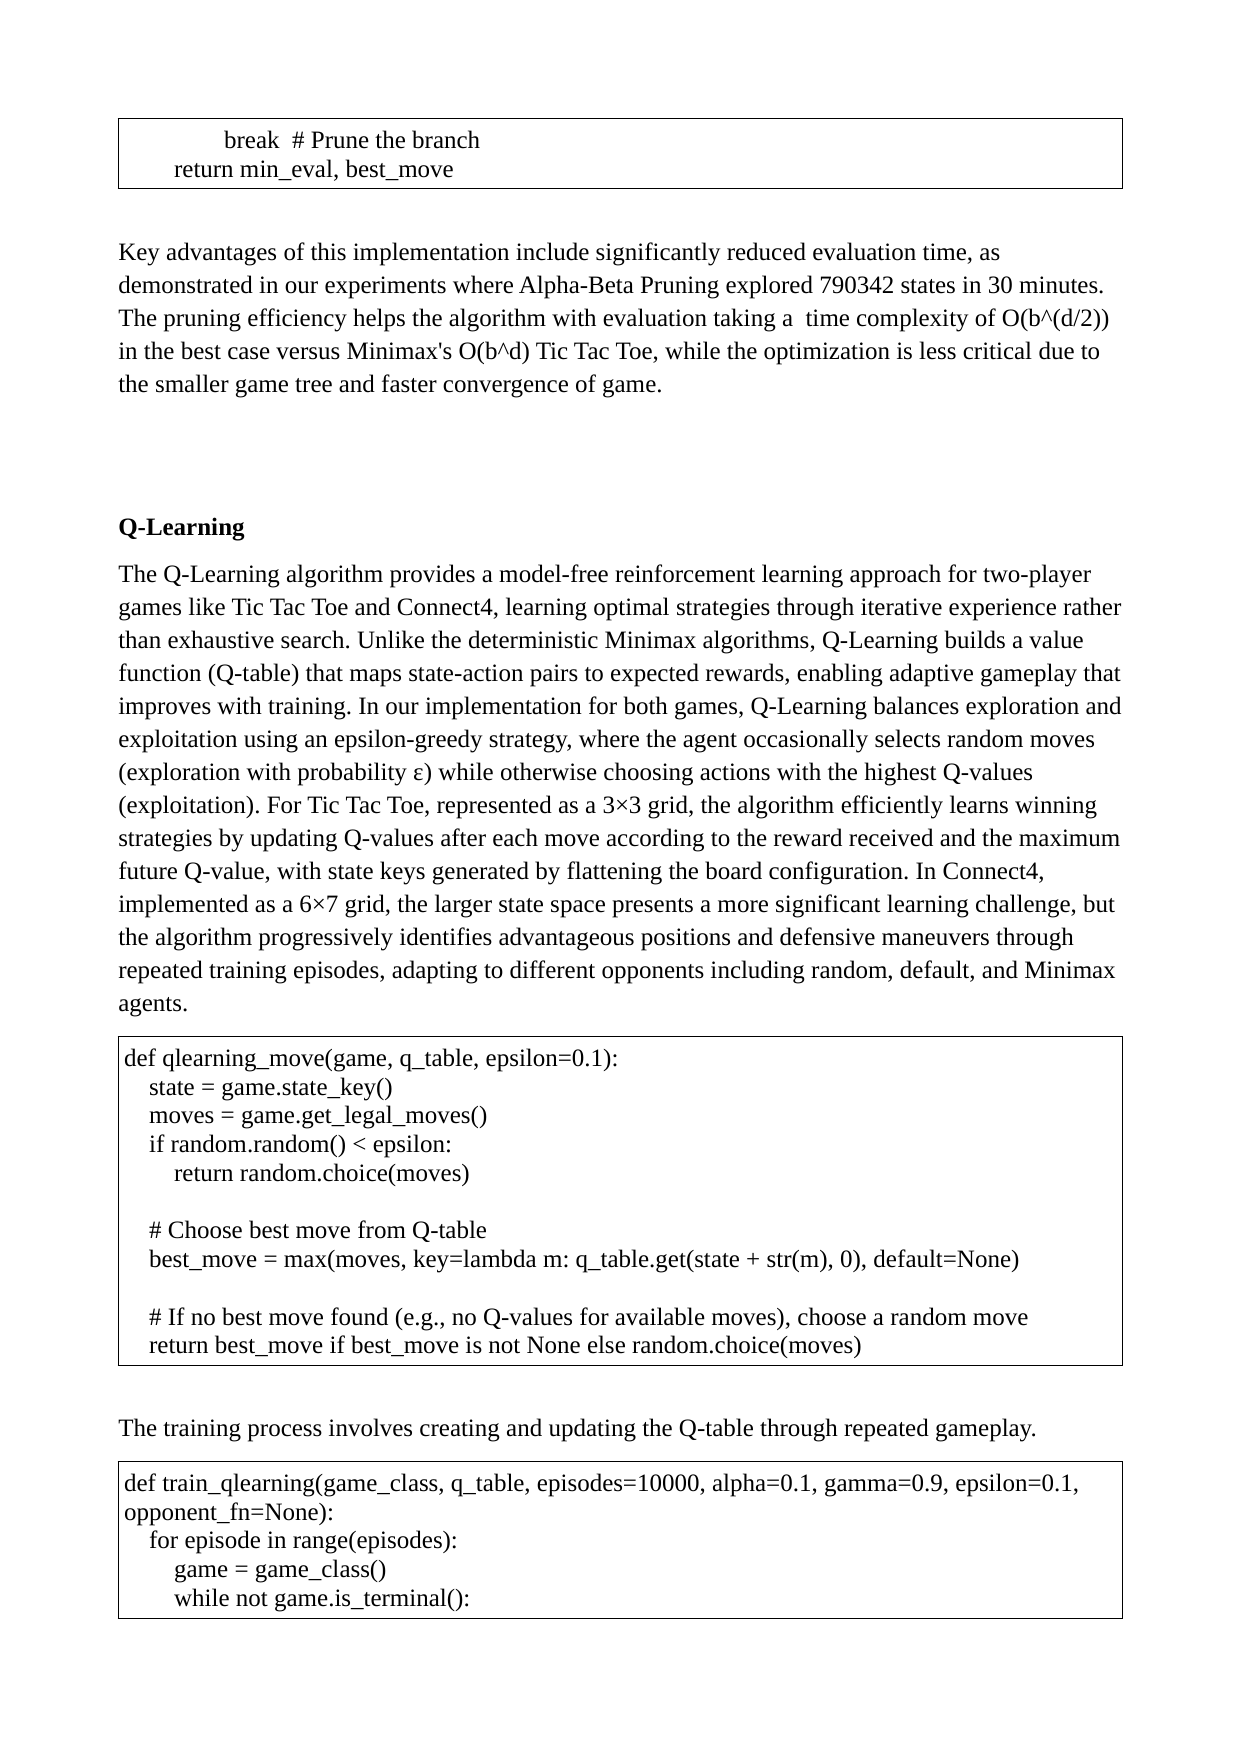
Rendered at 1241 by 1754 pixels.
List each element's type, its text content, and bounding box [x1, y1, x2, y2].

text The Q-Learning algorithm provides a model-free reinforcement learning approach for two-player games like Tic Tac Toe and Connect4, learning optimal strategies through iterative experience rather than exhaustive search. Unlike the deterministic Minimax algorithms, Q-Learning builds a value function (Q-table) that maps state-action pairs to expected rewards, enabling adaptive gameplay that improves with training. In our implementation for both games, Q-Learning balances exploration and exploitation using an epsilon-greedy strategy, where the agent occasionally selects random moves (exploration with probability ε) while otherwise choosing actions with the highest Q-values (exploitation). For Tic Tac Toe, represented as a 3×3 grid, the algorithm efficiently learns winning strategies by updating Q-values after each move according to the reward received and the maximum future Q-value, with state keys generated by flattening the board configuration. In Connect4, implemented as a 6×7 grid, the larger state space presents a more significant learning challenge, but the algorithm progressively identifies advantageous positions and defensive maneuvers through repeated training episodes, adapting to different opponents including random, default, and Minimax agents. [118, 559, 1122, 1017]
text The training process involves creating and updating the Q-table through repeated gameplay. [118, 1413, 1122, 1442]
table_header def qlearning_move(game, q_table, epsilon=0.1): state = game.state_key() moves = game.get_legal_moves() if random.random() < epsilon: return random.choice(moves) # Choose best move from Q-table best_move = max(moves, key=lambda m: q_table.get(state + str(m), 0), default=None) # If no best move found (e.g., no Q-values for available moves), choose a random move return best_move if best_move is not None else random.choice(moves) [119, 1037, 1122, 1365]
text Q-Learning [118, 512, 1122, 540]
table_header def train_qlearning(game_class, q_table, episodes=10000, alpha=0.1, gamma=0.9, epsilon=0.1, opponent_fn=None): for episode in range(episodes): game = game_class() while not game.is_terminal(): [119, 1462, 1122, 1617]
table_header break # Prune the branch return min_eval, best_move [119, 119, 1122, 188]
text Key advantages of this implementation include significantly reduced evaluation time, as demonstrated in our experiments where Alpha-Beta Pruning explored 790342 states in 30 minutes. The pruning efficiency helps the algorithm with evaluation taking a time complexity of O(b^(d/2)) in the best case versus Minimax's O(b^d) Tic Tac Toe, while the optimization is less critical due to the smaller game tree and faster convergence of game. [118, 237, 1122, 398]
